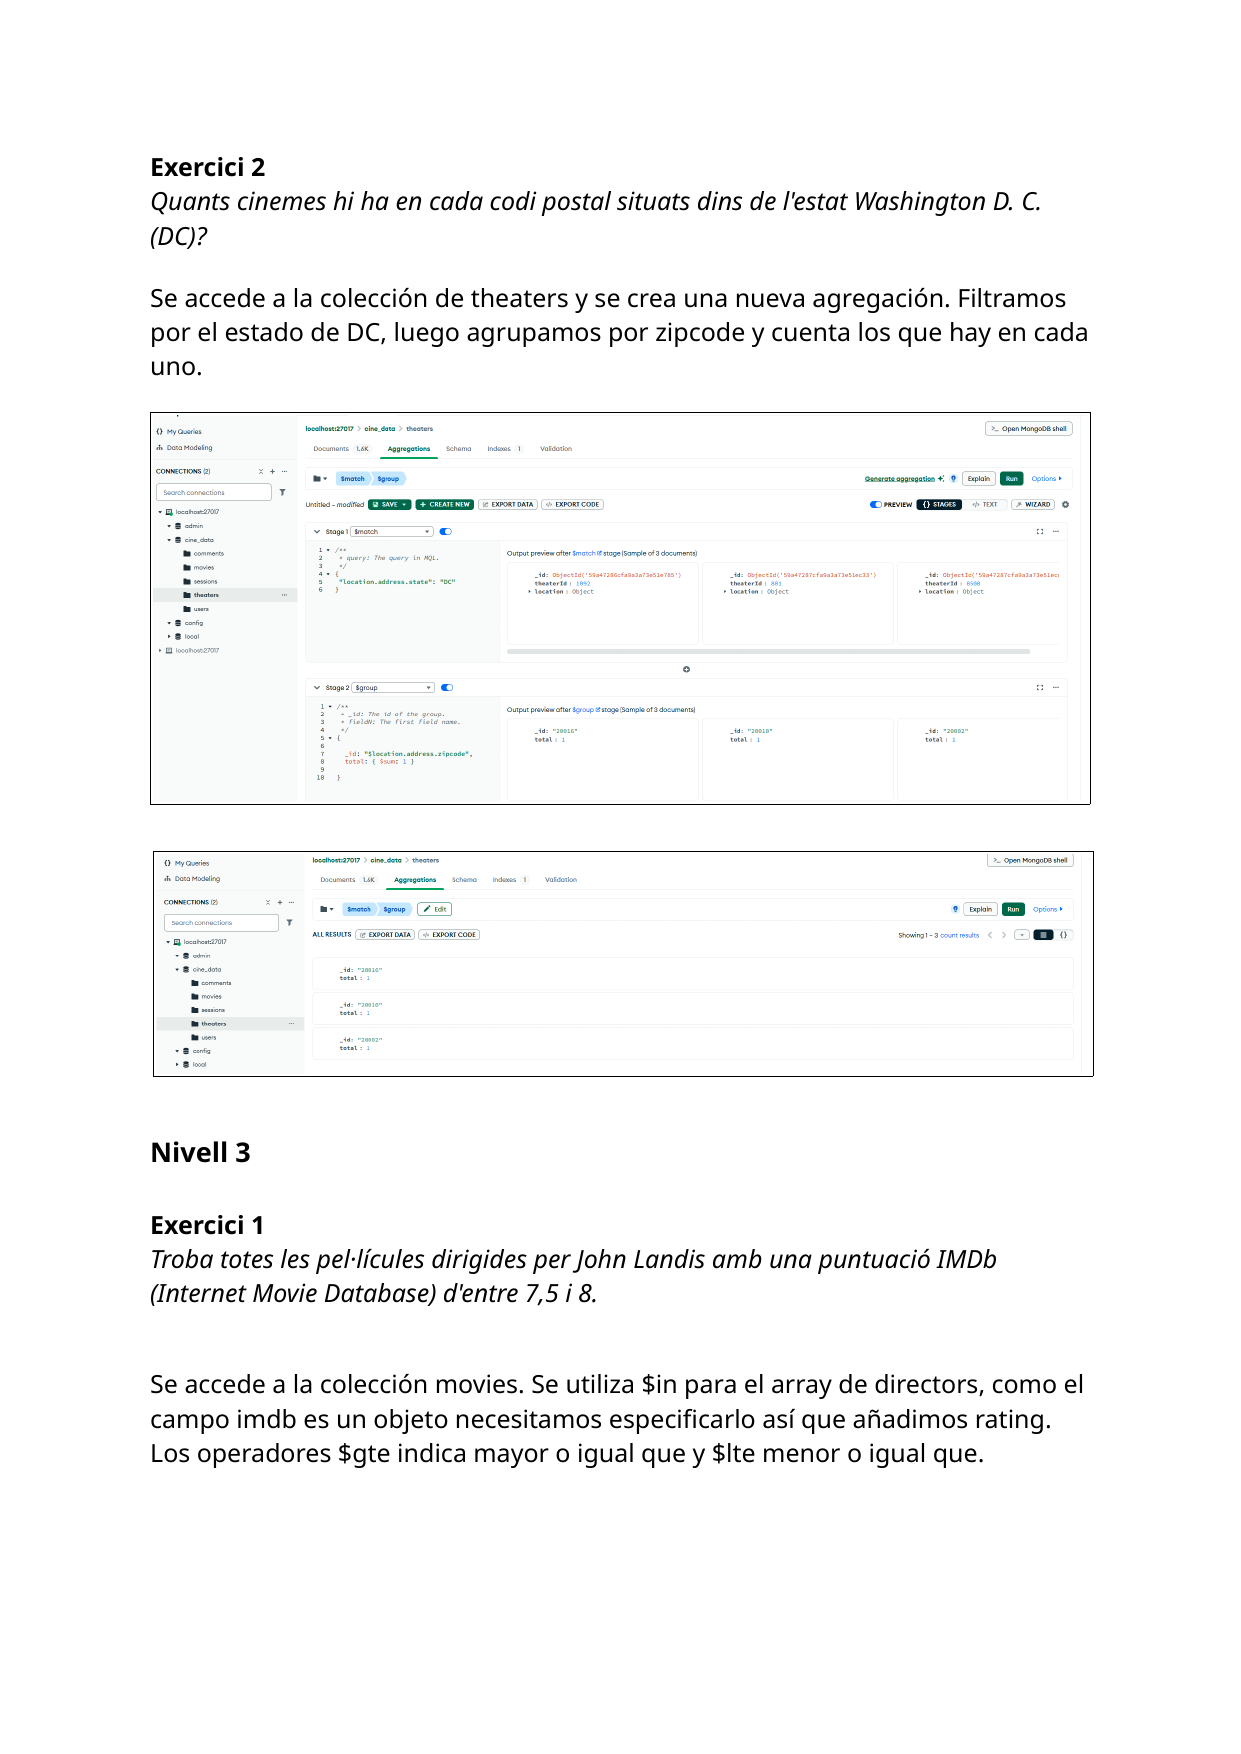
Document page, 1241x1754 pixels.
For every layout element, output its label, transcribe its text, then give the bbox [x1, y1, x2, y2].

picture [156, 854, 1091, 1074]
text Quants cinemes hi ha en cada codi postal situats dins de l'estat Washington D. C. (DC)? [150, 184, 1090, 252]
picture [153, 415, 1088, 801]
text Nivell 3 [150, 1134, 1090, 1171]
text Se accede a la colección de theaters y se crea una nueva agregación. Filtramos por el estado de DC, luego agrupamos por zipcode y cuenta los que hay en cada uno. [150, 281, 1090, 383]
text Se accede a la colección movies. Se utiliza $in para el array de directors, como el campo imdb es un objeto necesitamos especificarlo así que añadimos rating. Los operadores $gte indica mayor o igual que y $lte menor o igual que. [150, 1367, 1090, 1469]
text Exercici 1 [150, 1207, 1090, 1242]
text Exercici 2 [150, 150, 1090, 184]
text Troba totes les pel·lícules dirigides per John Landis amb una puntuació IMDb (Internet Movie Database) d'entre 7,5 i 8. [150, 1242, 1090, 1310]
